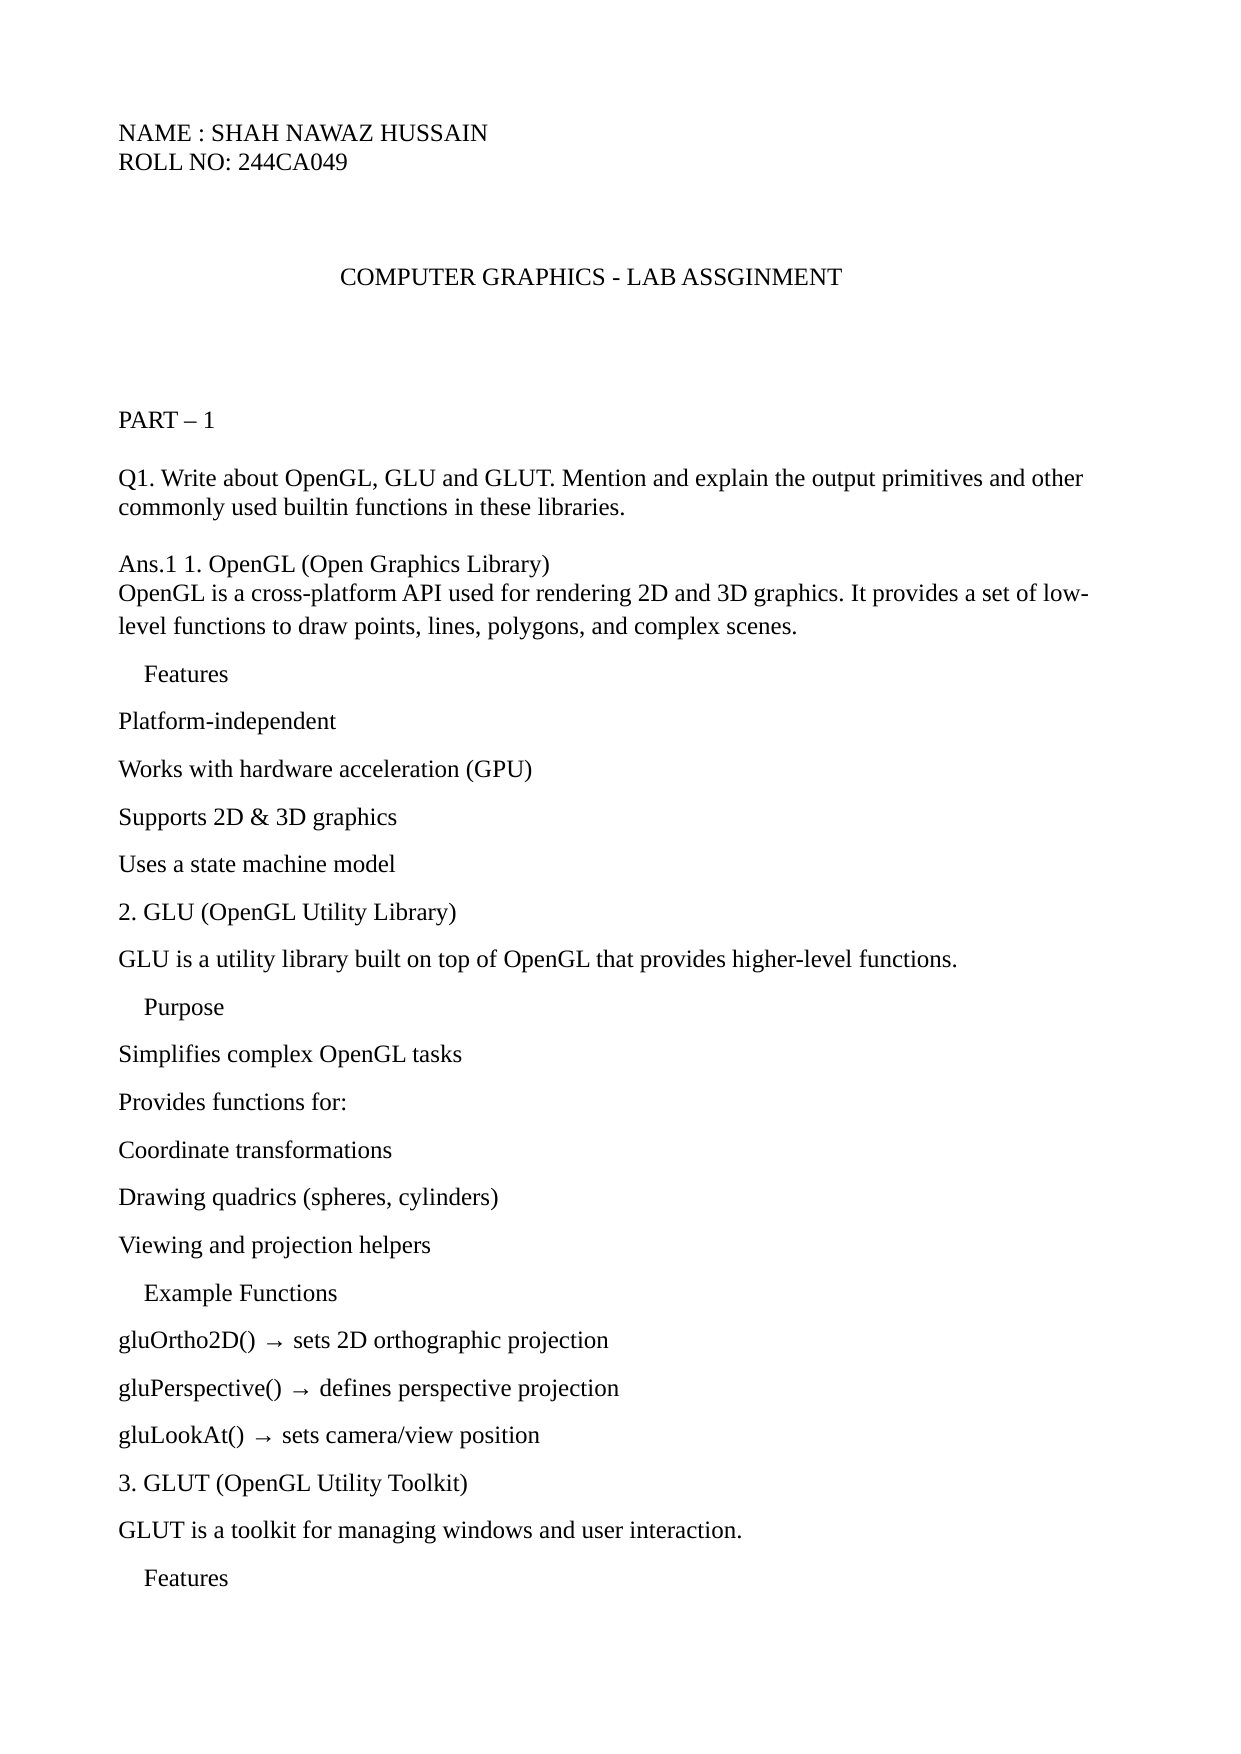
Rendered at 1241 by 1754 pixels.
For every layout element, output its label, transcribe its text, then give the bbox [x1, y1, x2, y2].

text 🔹 Example Functions [118, 1278, 1122, 1306]
text NAME : SHAH NAWAZ HUSSAIN [118, 118, 1122, 147]
text 2. GLU (OpenGL Utility Library) [118, 897, 1122, 926]
text Coordinate transformations [118, 1135, 1122, 1163]
text Viewing and projection helpers [118, 1230, 1122, 1259]
text gluOrtho2D() → sets 2D orthographic projection [118, 1325, 1122, 1354]
text Works with hardware acceleration (GPU) [118, 754, 1122, 783]
text COMPUTER GRAPHICS - LAB ASSGINMENT [118, 262, 1122, 291]
text OpenGL is a cross-platform API used for rendering 2D and 3D graphics. It provides a set of low-level functions to draw points, lines, polygons, and complex scenes. [118, 578, 1122, 640]
text gluPerspective() → defines perspective projection [118, 1373, 1122, 1402]
text Platform-independent [118, 706, 1122, 735]
text Supports 2D & 3D graphics [118, 802, 1122, 830]
text Q1. Write about OpenGL, GLU and GLUT. Mention and explain the output primitives and other commonly used builtin functions in these libraries. [118, 463, 1122, 521]
text GLU is a utility library built on top of OpenGL that provides higher-level functions. [118, 944, 1122, 973]
text Simplifies complex OpenGL tasks [118, 1039, 1122, 1068]
text PART – 1 [118, 406, 1122, 434]
text 3. GLUT (OpenGL Utility Toolkit) [118, 1468, 1122, 1497]
text 🔹 Purpose [118, 992, 1122, 1021]
text 🔹 Features [118, 659, 1122, 687]
text Ans.1 1. OpenGL (Open Graphics Library) [118, 549, 1122, 578]
text 🔹 Features [118, 1563, 1122, 1592]
text Provides functions for: [118, 1087, 1122, 1116]
text Drawing quadrics (spheres, cylinders) [118, 1182, 1122, 1211]
text GLUT is a toolkit for managing windows and user interaction. [118, 1516, 1122, 1544]
text ROLL NO: 244CA049 [118, 147, 1122, 176]
text gluLookAt() → sets camera/view position [118, 1420, 1122, 1449]
text Uses a state machine model [118, 849, 1122, 878]
